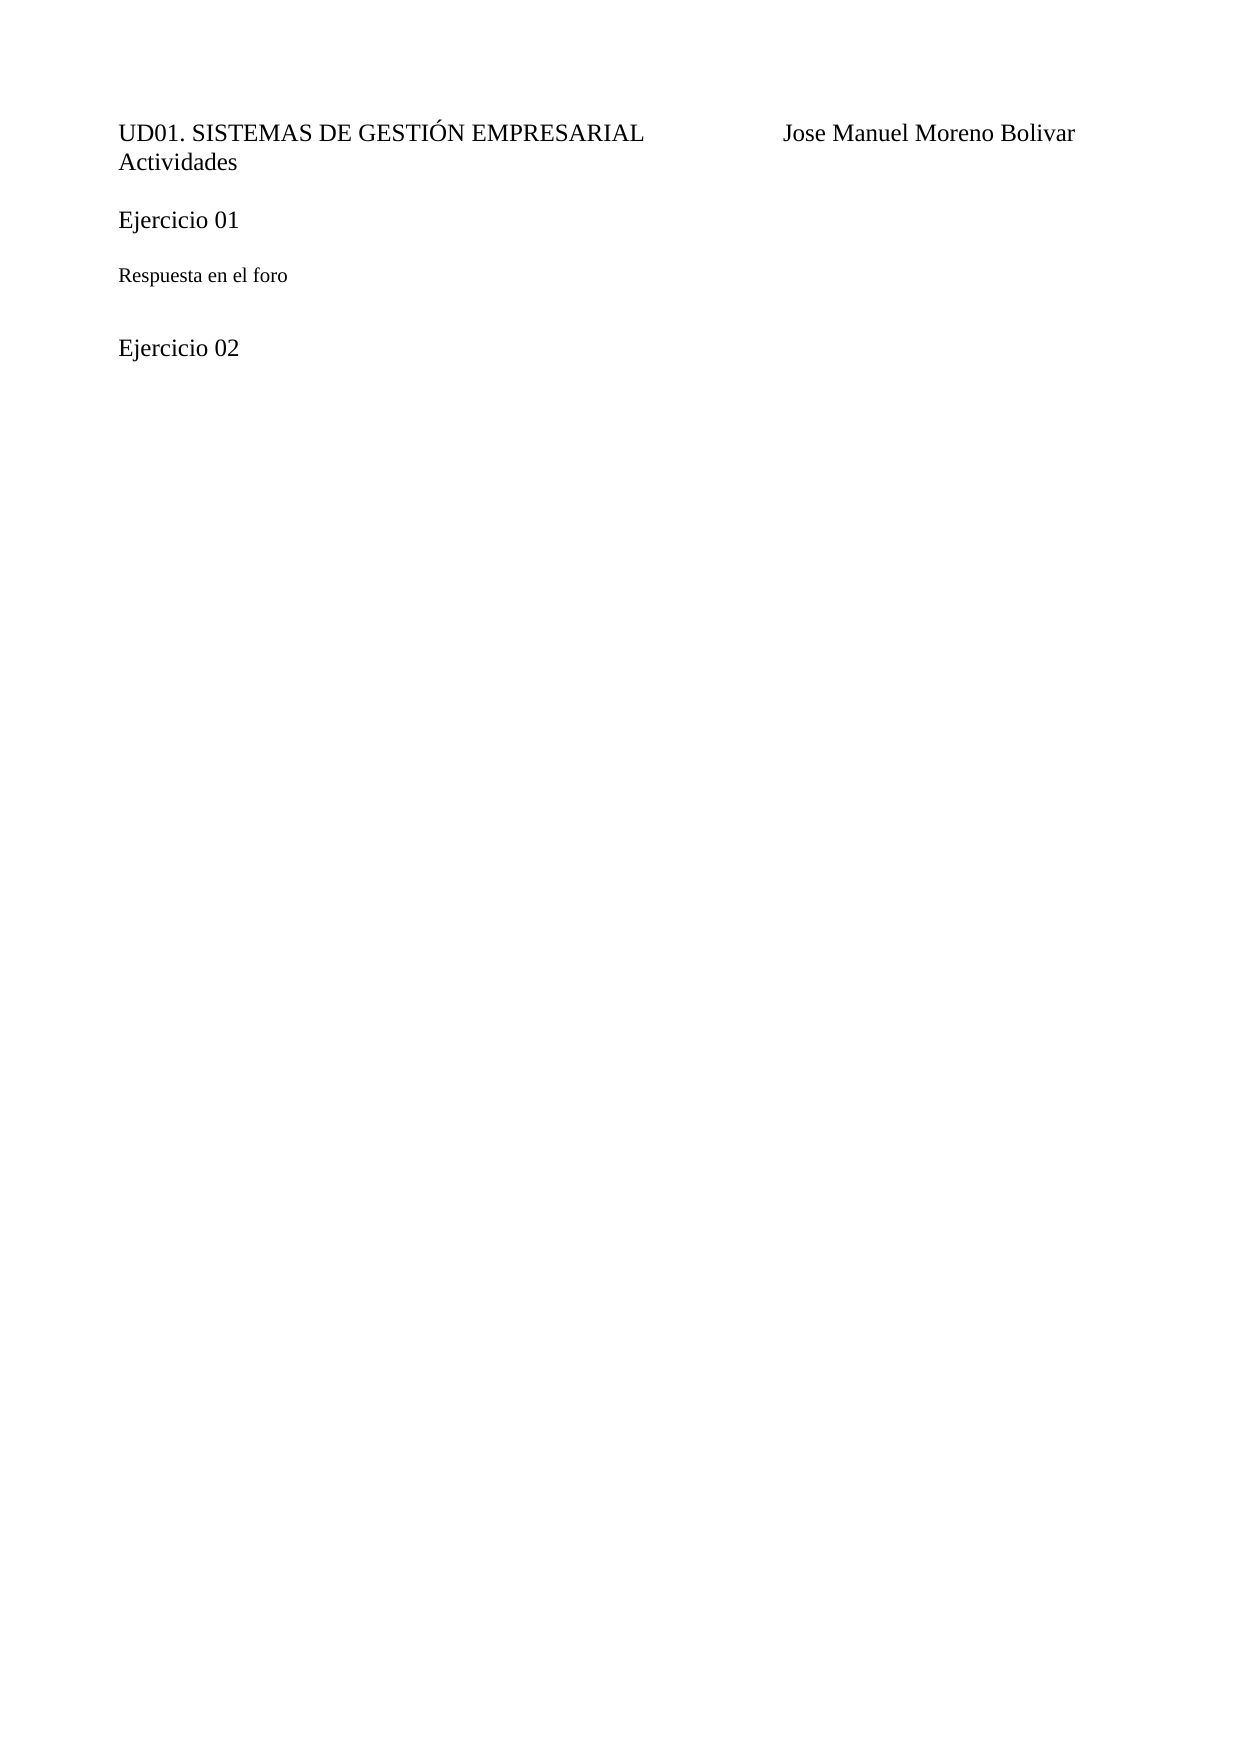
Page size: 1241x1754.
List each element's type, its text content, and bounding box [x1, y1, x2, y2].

text Ejercicio 01 [118, 205, 1122, 234]
text Ejercicio 02 [118, 333, 1122, 362]
text Respuesta en el foro [118, 263, 1122, 287]
